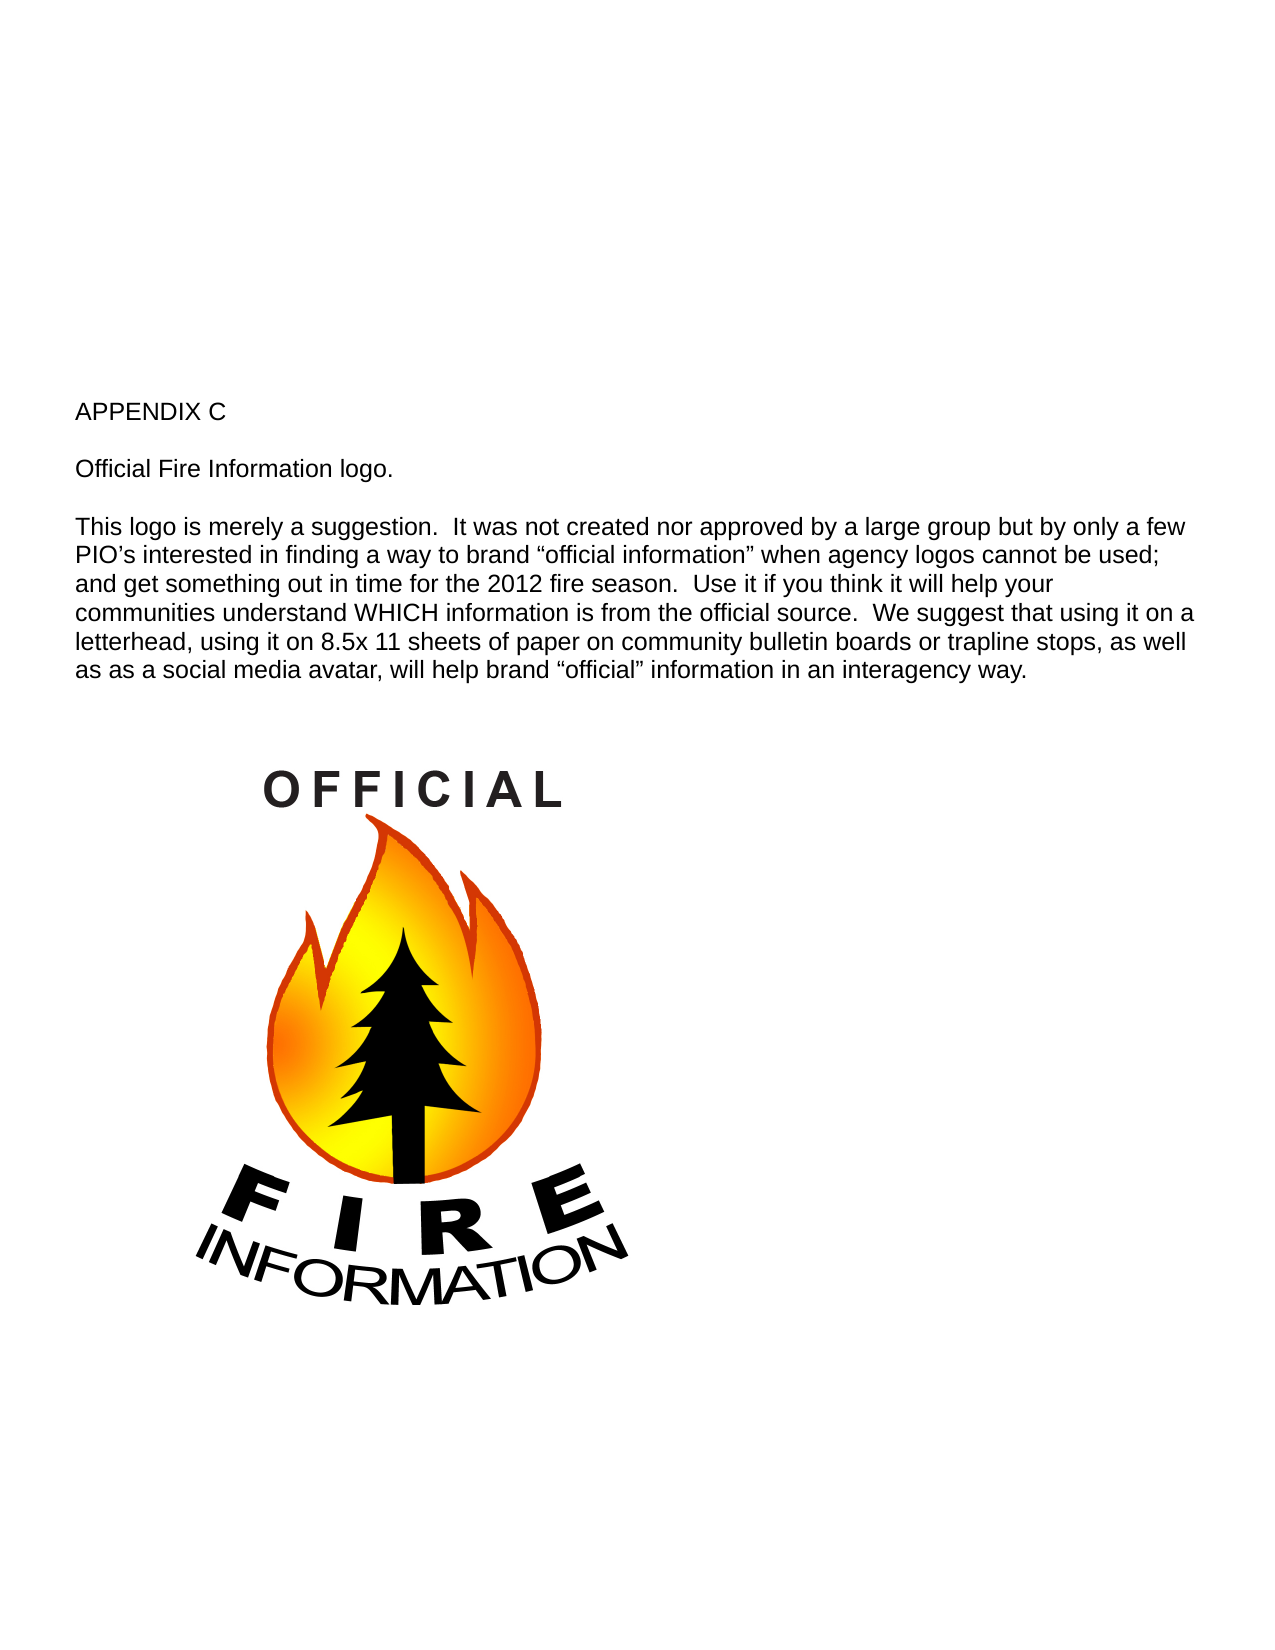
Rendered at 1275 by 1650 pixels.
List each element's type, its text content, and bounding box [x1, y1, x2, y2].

text This logo is merely a suggestion. It was not created nor approved by a large group but by only a few PIO’s interested in finding a way to brand “official information” when agency logos cannot be used; and get something out in time for the 2012 fire season. Use it if you think it will help your communities understand WHICH information is from the official source. We suggest that using it on a letterhead, using it on 8.5x 11 sheets of paper on community bulletin boards or trapline stops, as well as as a social media avatar, will help brand “official” information in an interagency way. [75, 512, 1200, 684]
text APPENDIX C [75, 397, 1200, 425]
picture [75, 741, 749, 1322]
text Official Fire Information logo. [75, 454, 1200, 483]
